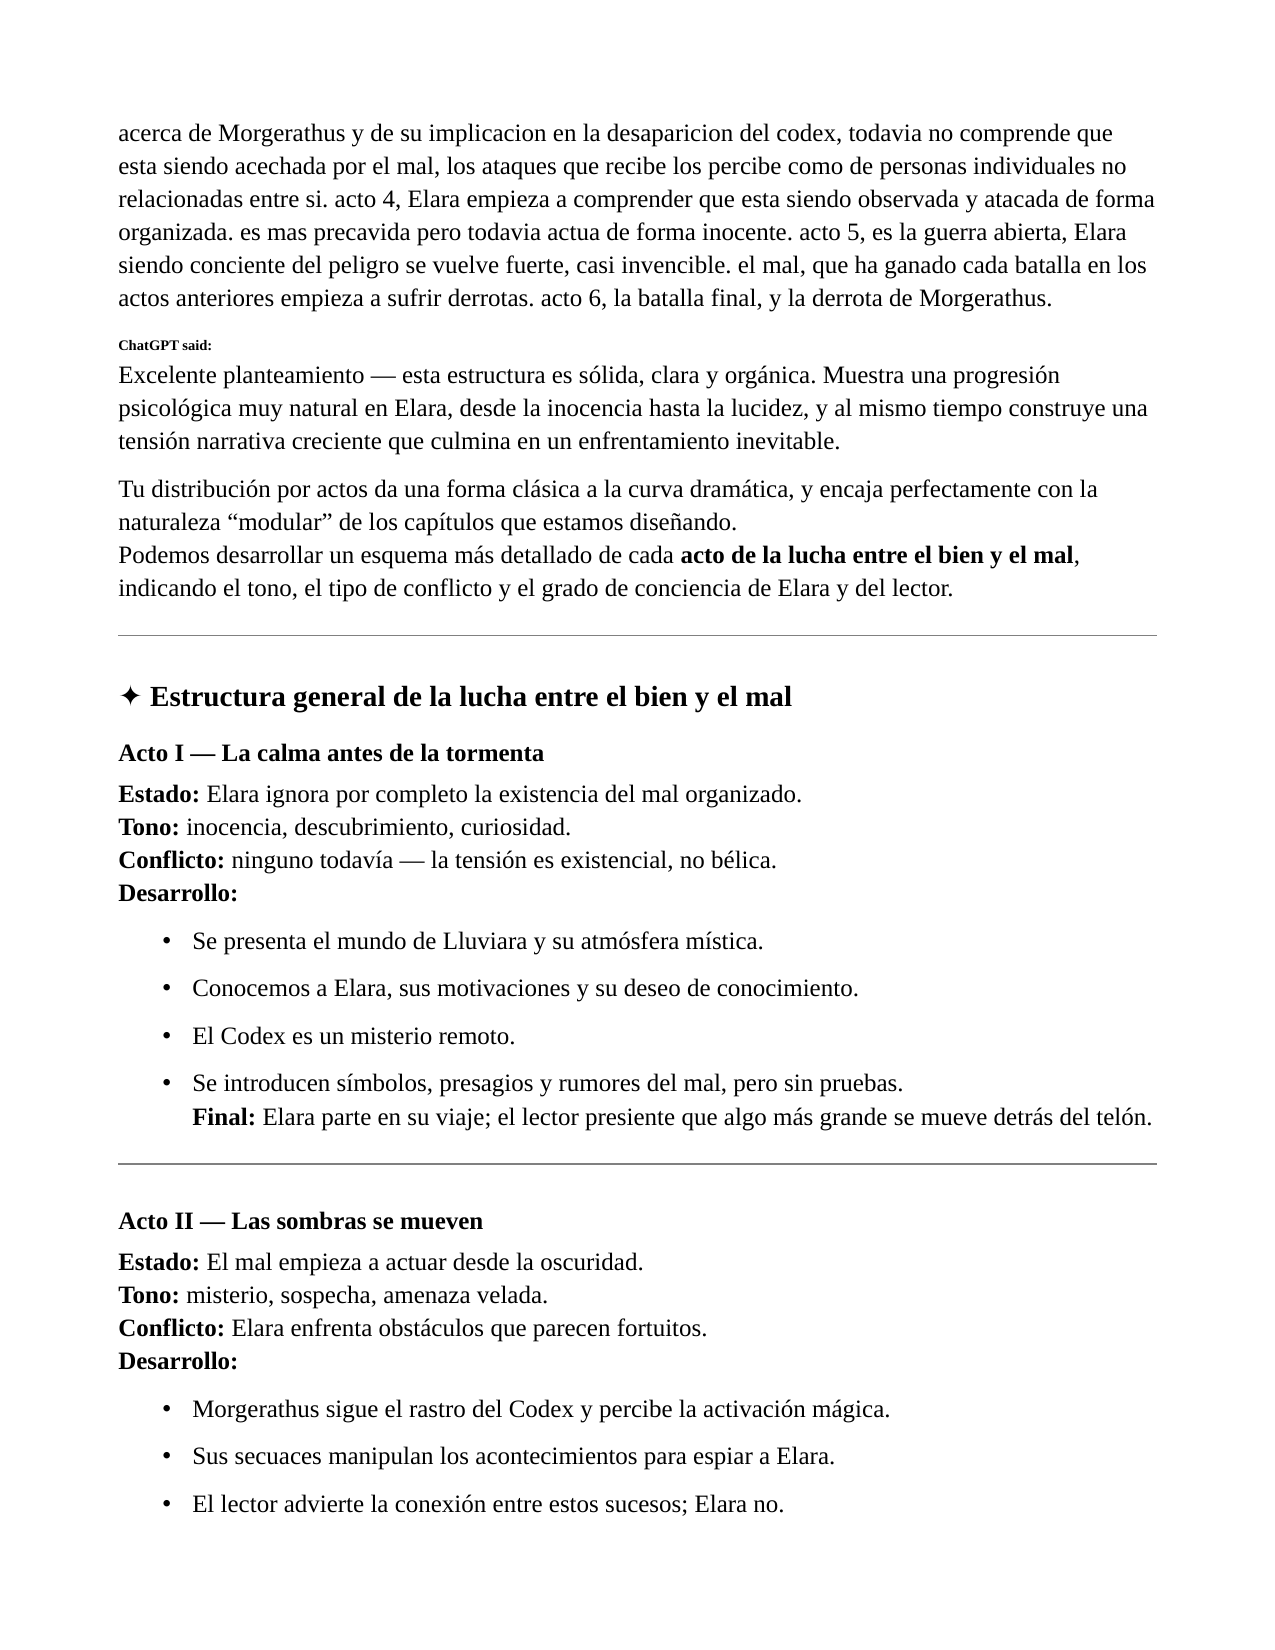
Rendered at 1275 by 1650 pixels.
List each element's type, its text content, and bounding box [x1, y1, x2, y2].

text Excelente planteamiento — esta estructura es sólida, clara y orgánica. Muestra una progresión psicológica muy natural en Elara, desde la inocencia hasta la lucidez, y al mismo tiempo construye una tensión narrativa creciente que culmina en un enfrentamiento inevitable. [118, 360, 1157, 455]
text Estado: El mal empieza a actuar desde la oscuridad. Tono: misterio, sospecha, amenaza velada. Conflicto: Elara enfrenta obstáculos que parecen fortuitos. Desarrollo: [118, 1247, 1157, 1375]
list El lector advierte la conexión entre estos sucesos; Elara no. [162, 1489, 1157, 1518]
list Conocemos a Elara, sus motivaciones y su deseo de conocimiento. [162, 973, 1157, 1002]
list El Codex es un misterio remoto. [162, 1021, 1157, 1050]
subtitle Acto I — La calma antes de la tormenta [118, 738, 1157, 767]
list Se presenta el mundo de Lluviara y su atmósfera mística. [162, 926, 1157, 954]
subtitle ✦ Estructura general de la lucha entre el bien y el mal [118, 679, 1157, 713]
subtitle Acto II — Las sombras se mueven [118, 1206, 1157, 1235]
subtitle ChatGPT said: [118, 337, 1157, 354]
text acerca de Morgerathus y de su implicacion en la desaparicion del codex, todavia no comprende que esta siendo acechada por el mal, los ataques que recibe los percibe como de personas individuales no relacionadas entre si. acto 4, Elara empieza a comprender que esta siendo observada y atacada de forma organizada. es mas precavida pero todavia actua de forma inocente. acto 5, es la guerra abierta, Elara siendo conciente del peligro se vuelve fuerte, casi invencible. el mal, que ha ganado cada batalla en los actos anteriores empieza a sufrir derrotas. acto 6, la batalla final, y la derrota de Morgerathus. [118, 118, 1157, 312]
list Se introducen símbolos, presagios y rumores del mal, pero sin pruebas. Final: Elara parte en su viaje; el lector presiente que algo más grande se mueve detrás del telón. [162, 1068, 1157, 1130]
list Morgerathus sigue el rastro del Codex y percibe la activación mágica. [162, 1394, 1157, 1423]
list Sus secuaces manipulan los acontecimientos para espiar a Elara. [162, 1441, 1157, 1470]
text Tu distribución por actos da una forma clásica a la curva dramática, y encaja perfectamente con la naturaleza “modular” de los capítulos que estamos diseñando. Podemos desarrollar un esquema más detallado de cada acto de la lucha entre el bien y el mal, indicando el tono, el tipo de conflicto y el grado de conciencia de Elara y del lector. [118, 474, 1157, 602]
text Estado: Elara ignora por completo la existencia del mal organizado. Tono: inocencia, descubrimiento, curiosidad. Conflicto: ninguno todavía — la tensión es existencial, no bélica. Desarrollo: [118, 779, 1157, 907]
